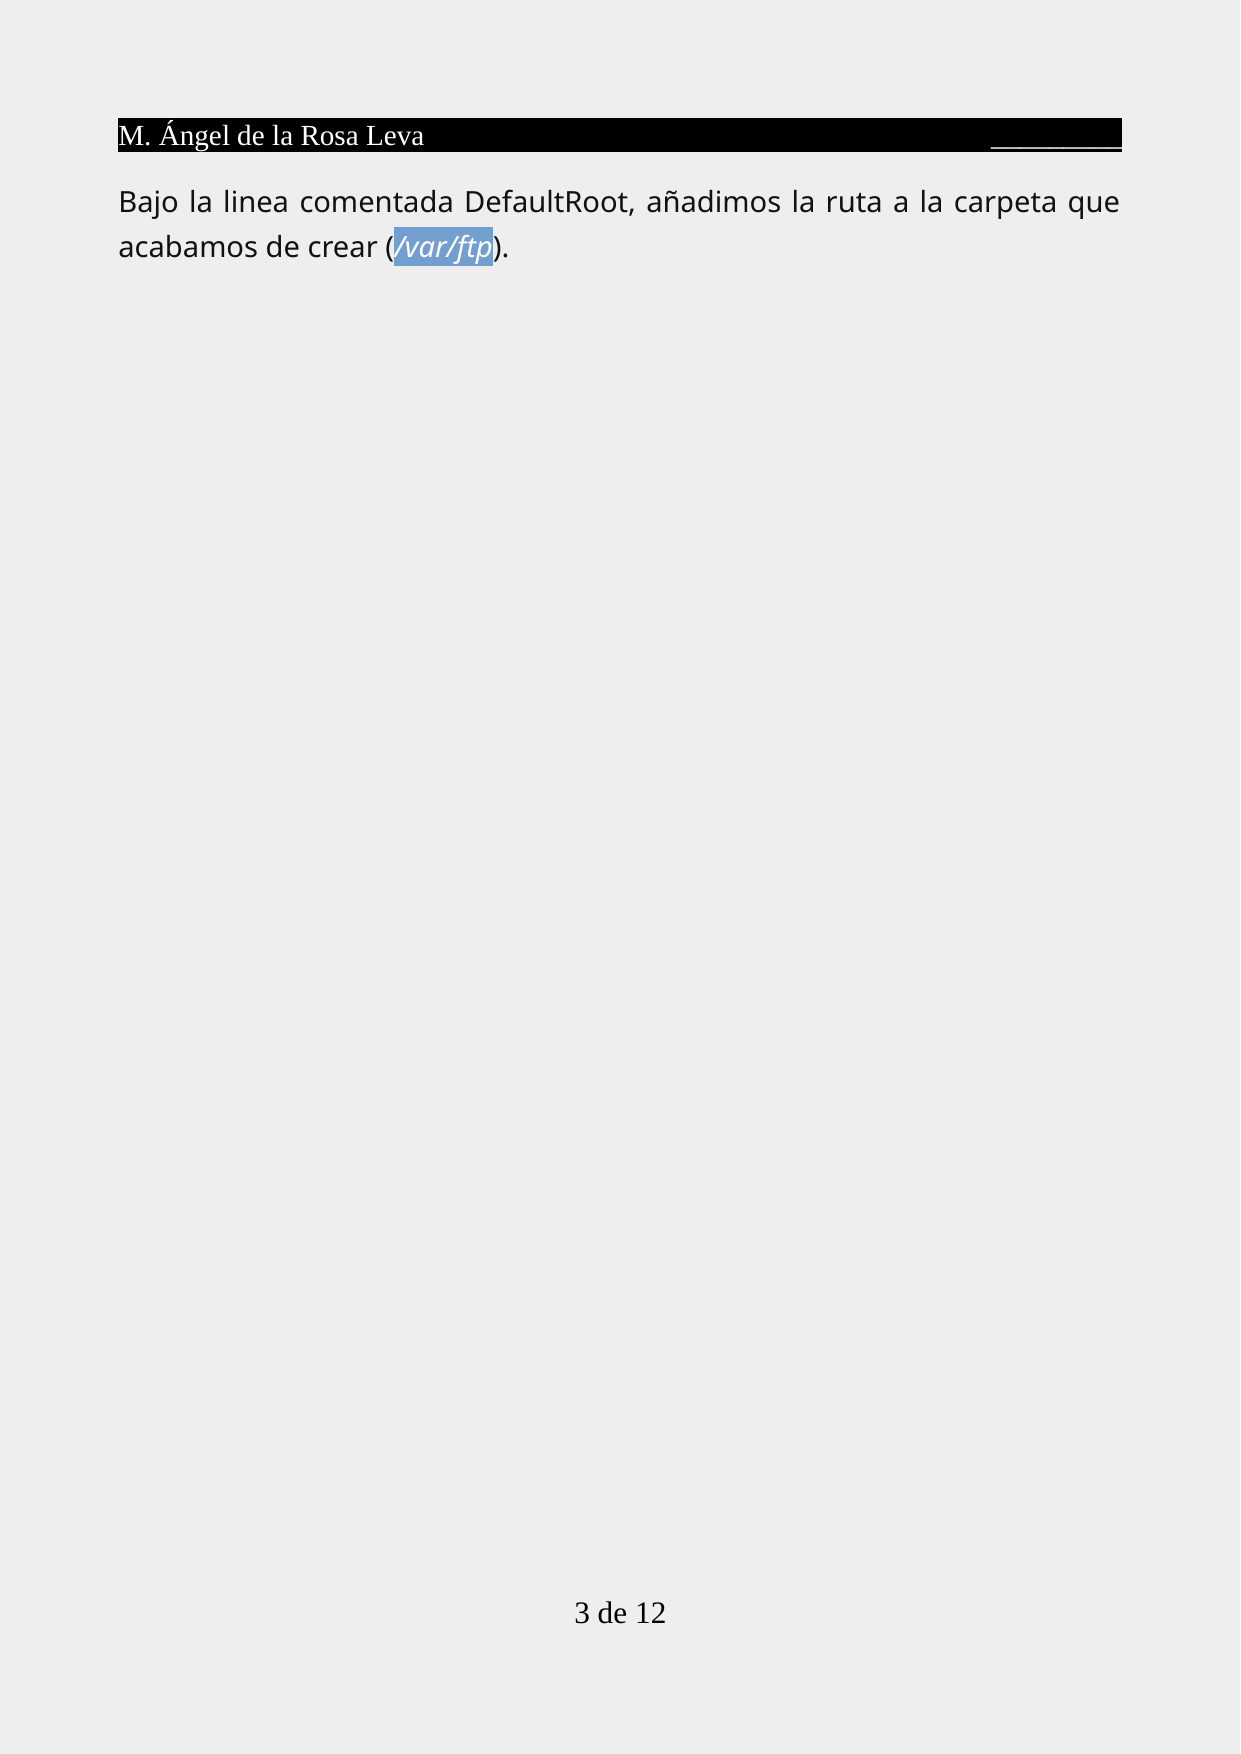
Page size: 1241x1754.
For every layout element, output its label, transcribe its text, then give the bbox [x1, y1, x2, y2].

text Bajo la linea comentada DefaultRoot, añadimos la ruta a la carpeta que acabamos de crear (/var/ftp). [118, 181, 1122, 266]
